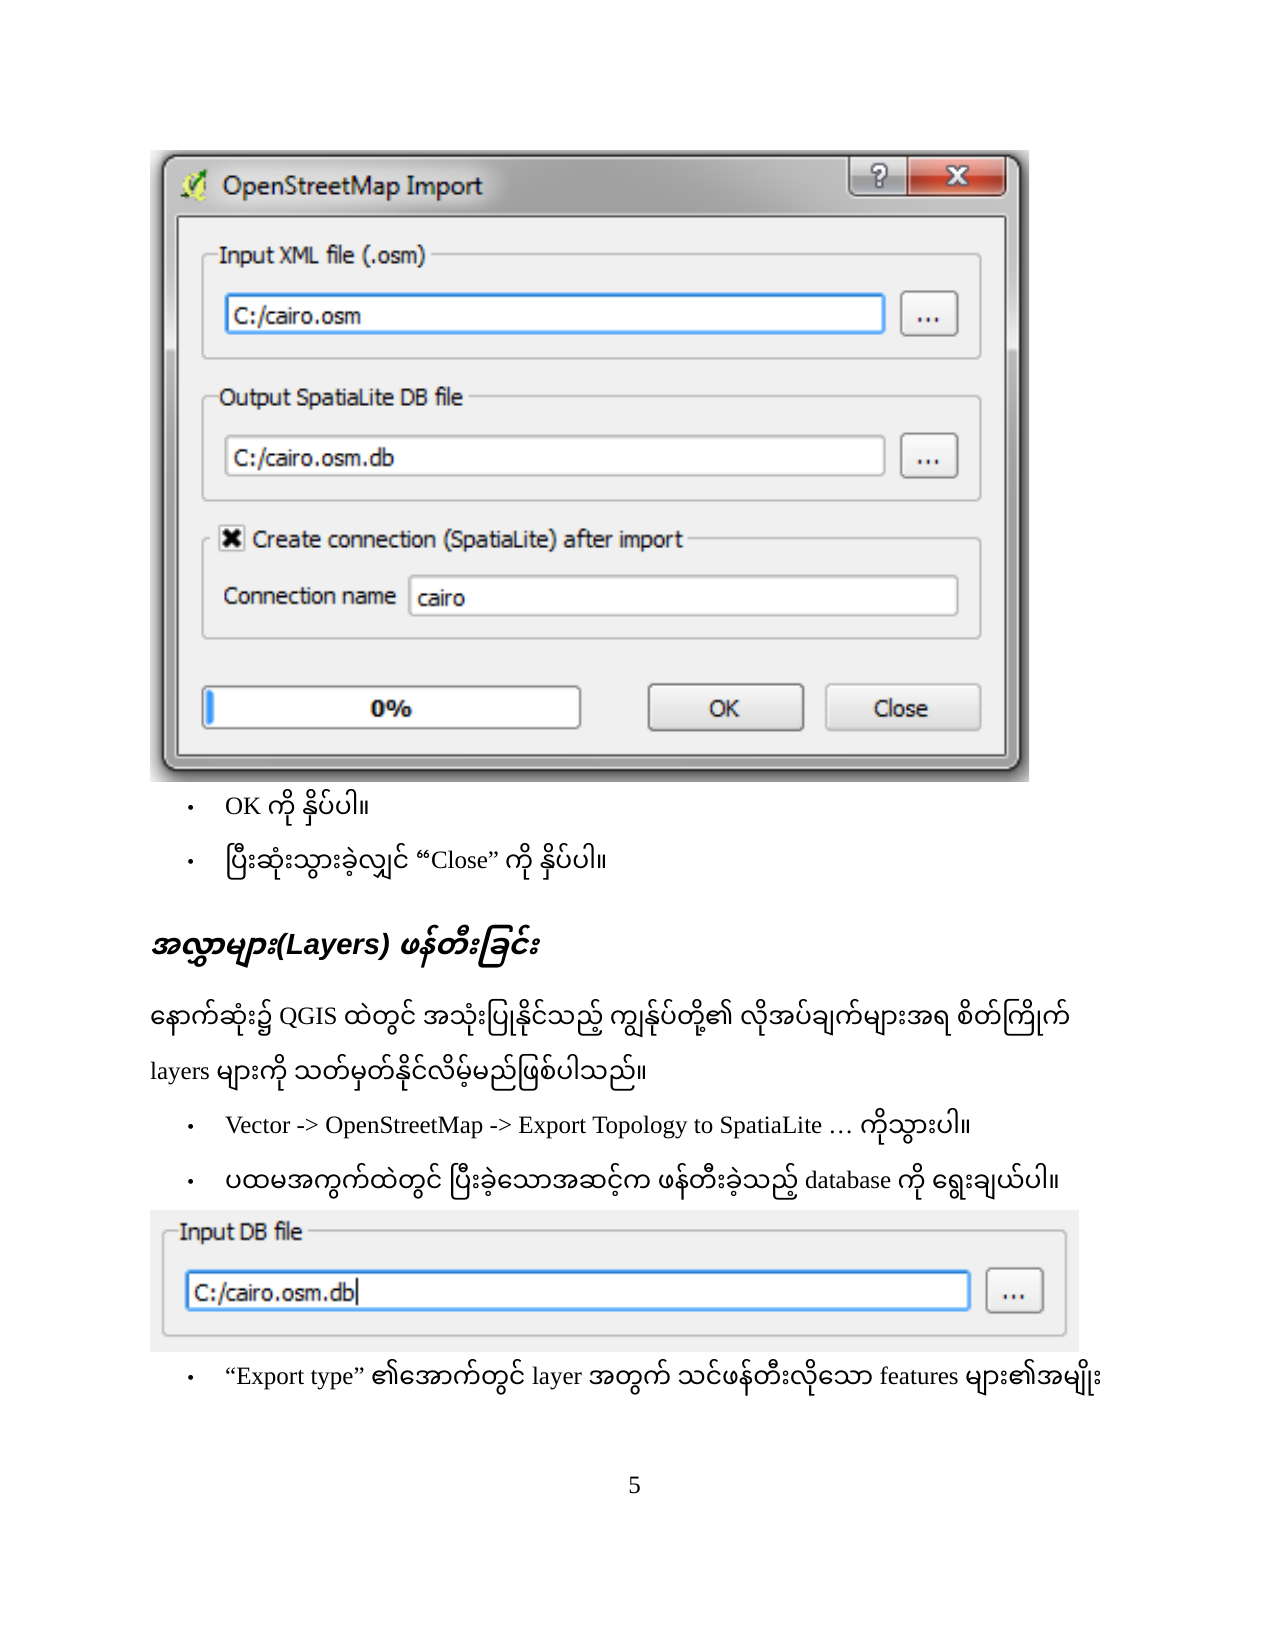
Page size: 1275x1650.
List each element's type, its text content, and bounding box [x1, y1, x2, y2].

list ပြီးဆုံးသွားခဲ့လျှင် “Close” ကို နှိပ်ပါ။ [187, 836, 1125, 890]
text နောက်ဆုံး၌ QGIS ထဲတွင် အသုံးပြုနိုင်သည့် ကျွန်ုပ်တို့၏ လိုအပ်ချက်များအရ စိတ်ကြိုက် layers များကို သတ်မှတ်နိုင်လိမ့်မည်ဖြစ်ပါသည်။ [150, 992, 1125, 1101]
list OK ကို နှိပ်ပါ။ [187, 781, 1125, 836]
picture [150, 1210, 1080, 1352]
subtitle အလွှာများ(Layers) ဖန်တီးခြင်း [150, 915, 1125, 979]
picture [150, 150, 1030, 782]
list ပထမအကွက်ထဲတွင် ပြီးခဲ့သောအဆင့်က ဖန်တီးခဲ့သည့် database ကို ရွေးချယ်ပါ။ [187, 1155, 1125, 1210]
list Vector -> OpenStreetMap -> Export Topology to SpatiaLite … ကိုသွားပါ။ [187, 1101, 1125, 1155]
list “Export type” ၏အောက်တွင် layer အတွက် သင်ဖန်တီးလိုသော features များ၏အမျိုး [187, 1352, 1125, 1406]
